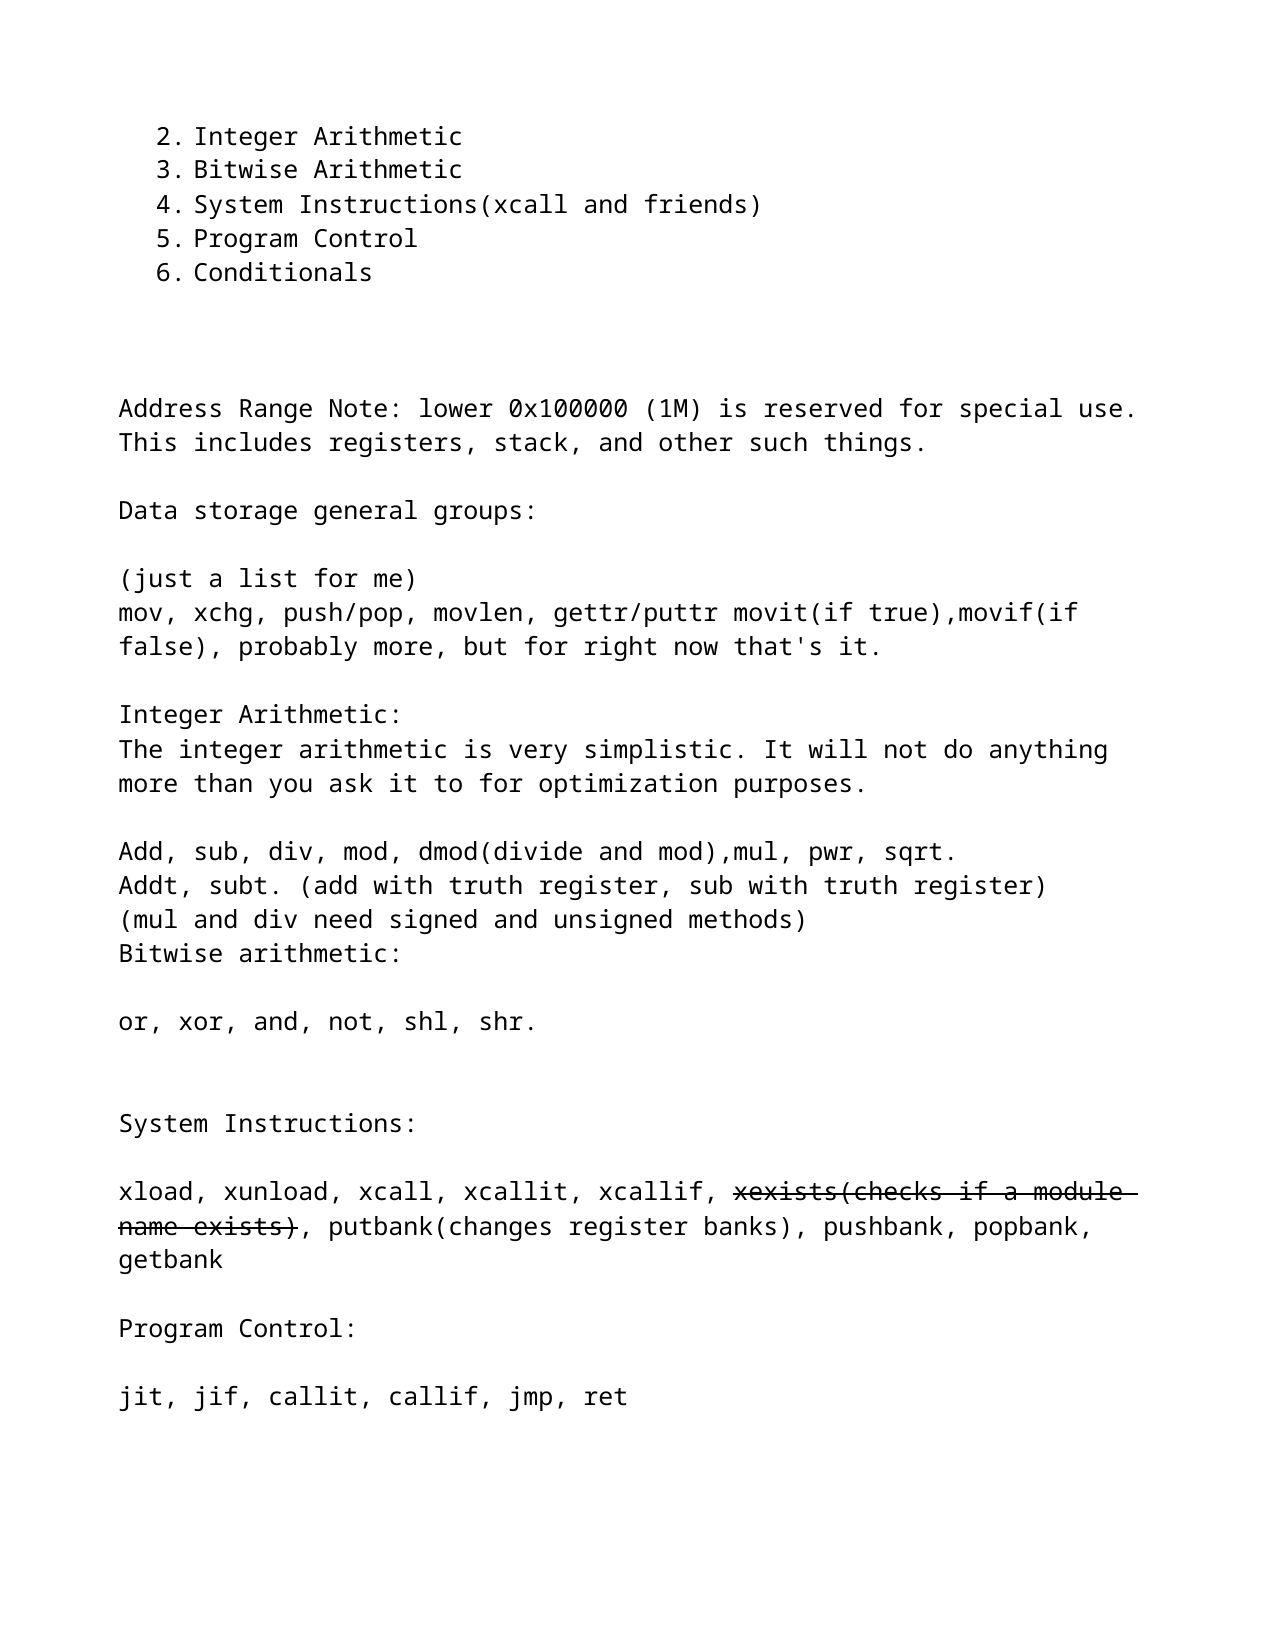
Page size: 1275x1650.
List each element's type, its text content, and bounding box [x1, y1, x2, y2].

text Data storage general groups: [118, 493, 1157, 527]
text jit, jif, callit, callif, jmp, ret [118, 1378, 1157, 1412]
text xload, xunload, xcall, xcallit, xcallif, xexists(checks if a module name exists), putbank(changes register banks), pushbank, popbank, getbank [118, 1174, 1157, 1276]
text Add, sub, div, mod, dmod(divide and mod),mul, pwr, sqrt. [118, 833, 1157, 867]
text Bitwise arithmetic: [118, 936, 1157, 970]
list Conditionals [156, 254, 1157, 288]
text Address Range Note: lower 0x100000 (1M) is reserved for special use. This includes registers, stack, and other such things. [118, 391, 1157, 459]
text The integer arithmetic is very simplistic. It will not do anything more than you ask it to for optimization purposes. [118, 731, 1157, 799]
text Integer Arithmetic: [118, 697, 1157, 731]
list Integer Arithmetic [156, 118, 1157, 152]
text or, xor, and, not, shl, shr. [118, 1004, 1157, 1038]
text Program Control: [118, 1310, 1157, 1344]
list System Instructions(xcall and friends) [156, 186, 1157, 220]
text (mul and div need signed and unsigned methods) [118, 902, 1157, 936]
text Addt, subt. (add with truth register, sub with truth register) [118, 867, 1157, 902]
list Program Control [156, 220, 1157, 254]
text (just a list for me) [118, 561, 1157, 595]
text mov, xchg, push/pop, movlen, gettr/puttr movit(if true),movif(if false), probably more, but for right now that's it. [118, 595, 1157, 663]
text System Instructions: [118, 1106, 1157, 1140]
list Bitwise Arithmetic [156, 152, 1157, 186]
